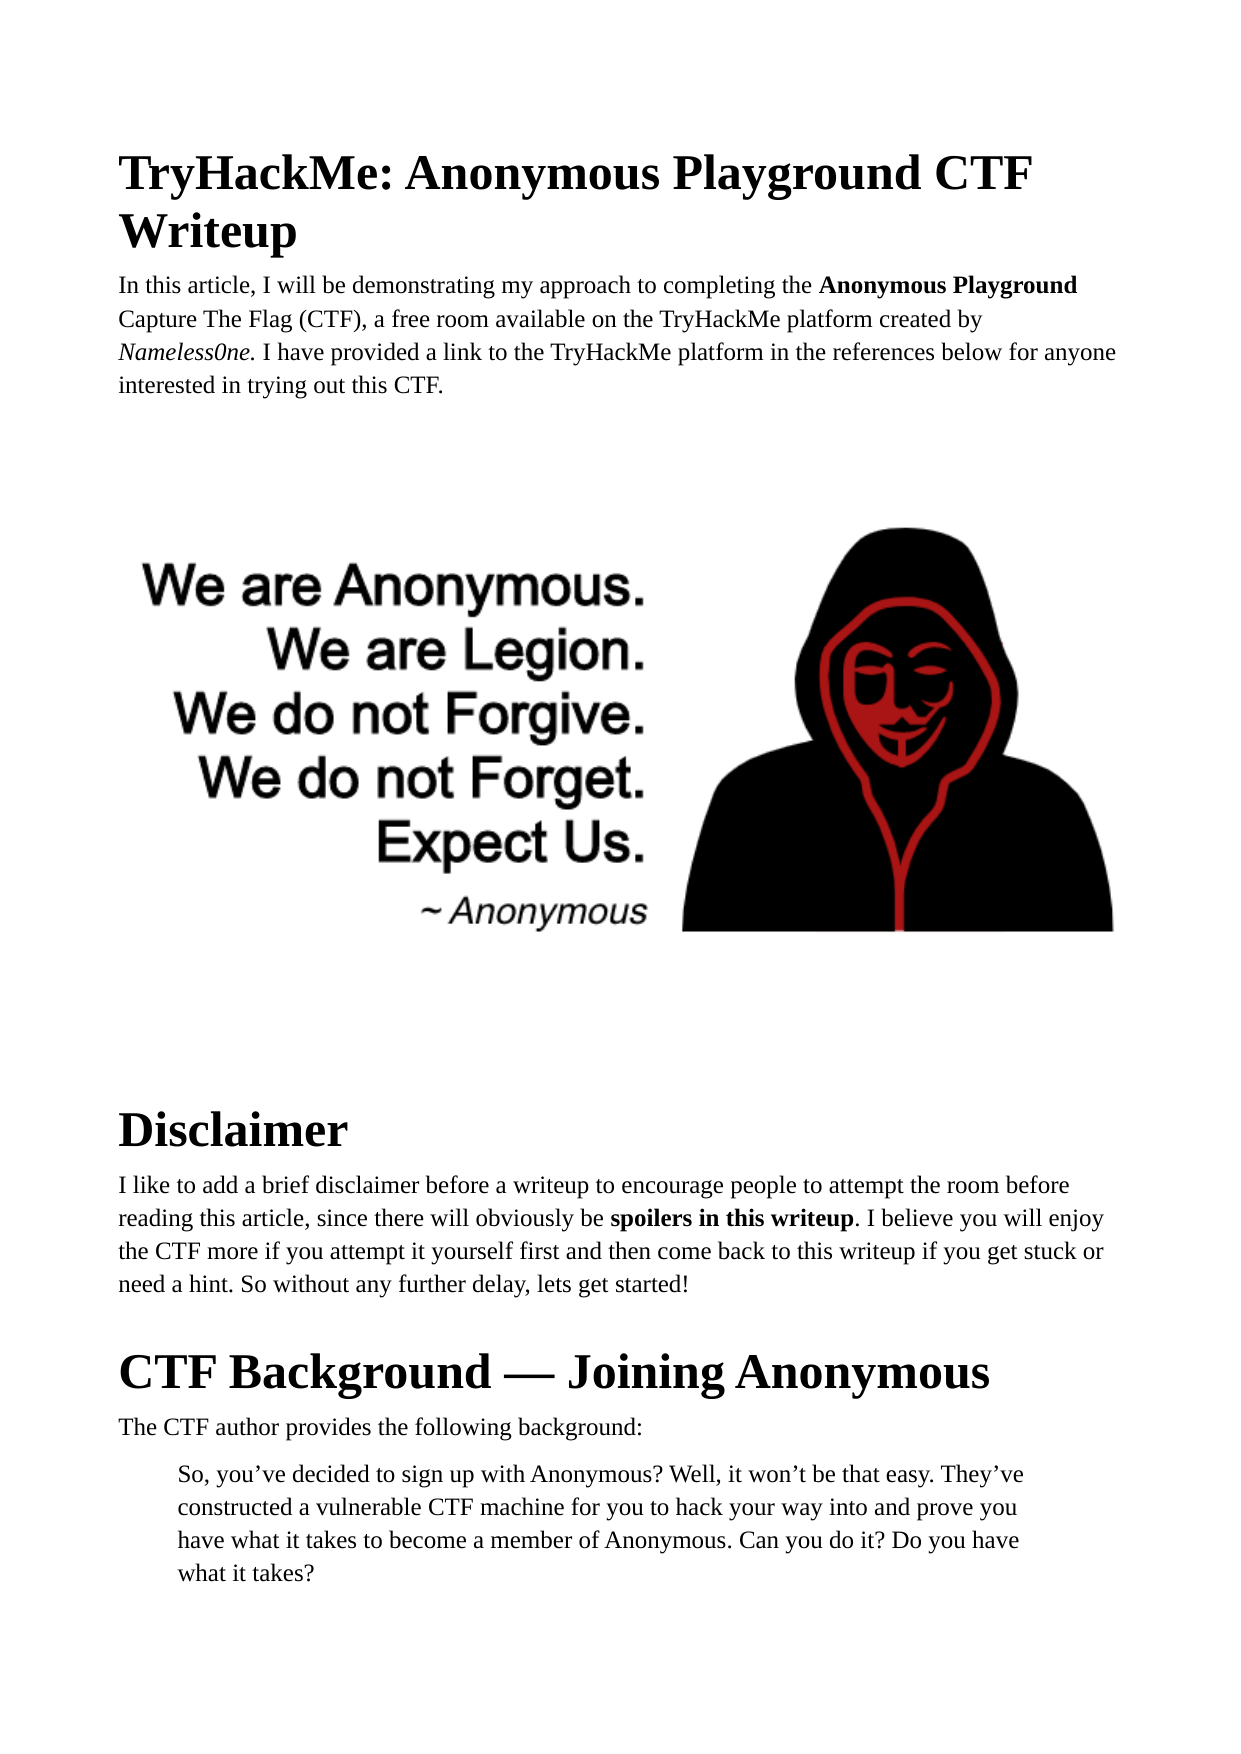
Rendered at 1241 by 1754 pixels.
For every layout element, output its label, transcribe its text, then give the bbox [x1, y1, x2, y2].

picture [118, 417, 1136, 1057]
subtitle TryHackMe: Anonymous Playground CTF Writeup [118, 143, 1122, 258]
text The CTF author provides the following background: [118, 1412, 1122, 1441]
subtitle Disclaimer [118, 1100, 1122, 1158]
text I like to add a brief disclaimer before a writeup to encourage people to attempt the room before reading this article, since there will obviously be spoilers in this writeup. I believe you will enjoy the CTF more if you attempt it yourself first and then come back to this writeup if you get stuck or need a hint. So without any further delay, lets get started! [118, 1170, 1122, 1298]
text In this article, I will be demonstrating my approach to completing the Anonymous Playground Capture The Flag (CTF), a free room available on the TryHackMe platform created by Nameless0ne. I have provided a link to the TryHackMe platform in the references below for anyone interested in trying out this CTF. [118, 271, 1122, 398]
text So, you’ve decided to sign up with Anonymous? Well, it won’t be that easy. They’ve constructed a vulnerable CTF machine for you to hack your way into and prove you have what it takes to become a member of Anonymous. Can you do it? Do you have what it takes? [177, 1459, 1063, 1587]
subtitle CTF Background — Joining Anonymous [118, 1342, 1122, 1399]
